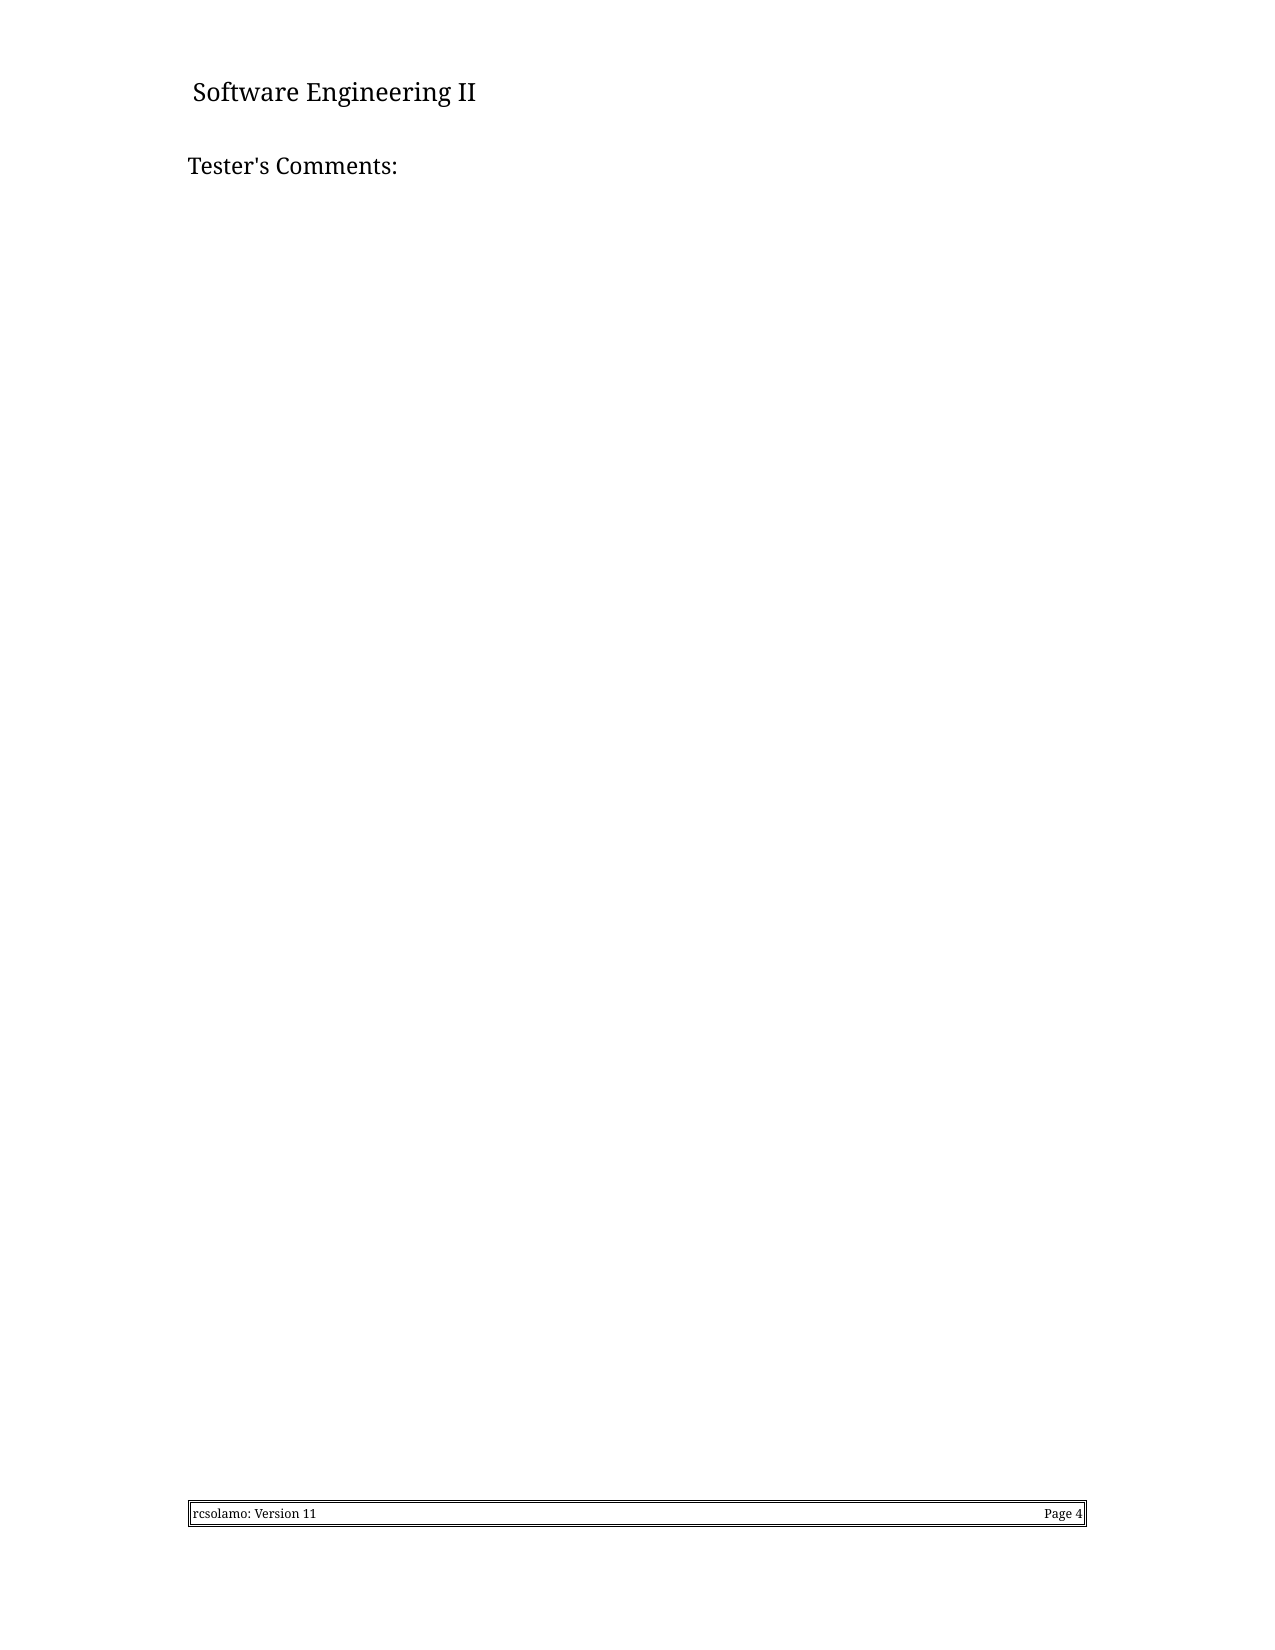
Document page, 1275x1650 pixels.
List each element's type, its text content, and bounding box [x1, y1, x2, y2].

text Tester's Comments: [187, 150, 1087, 239]
